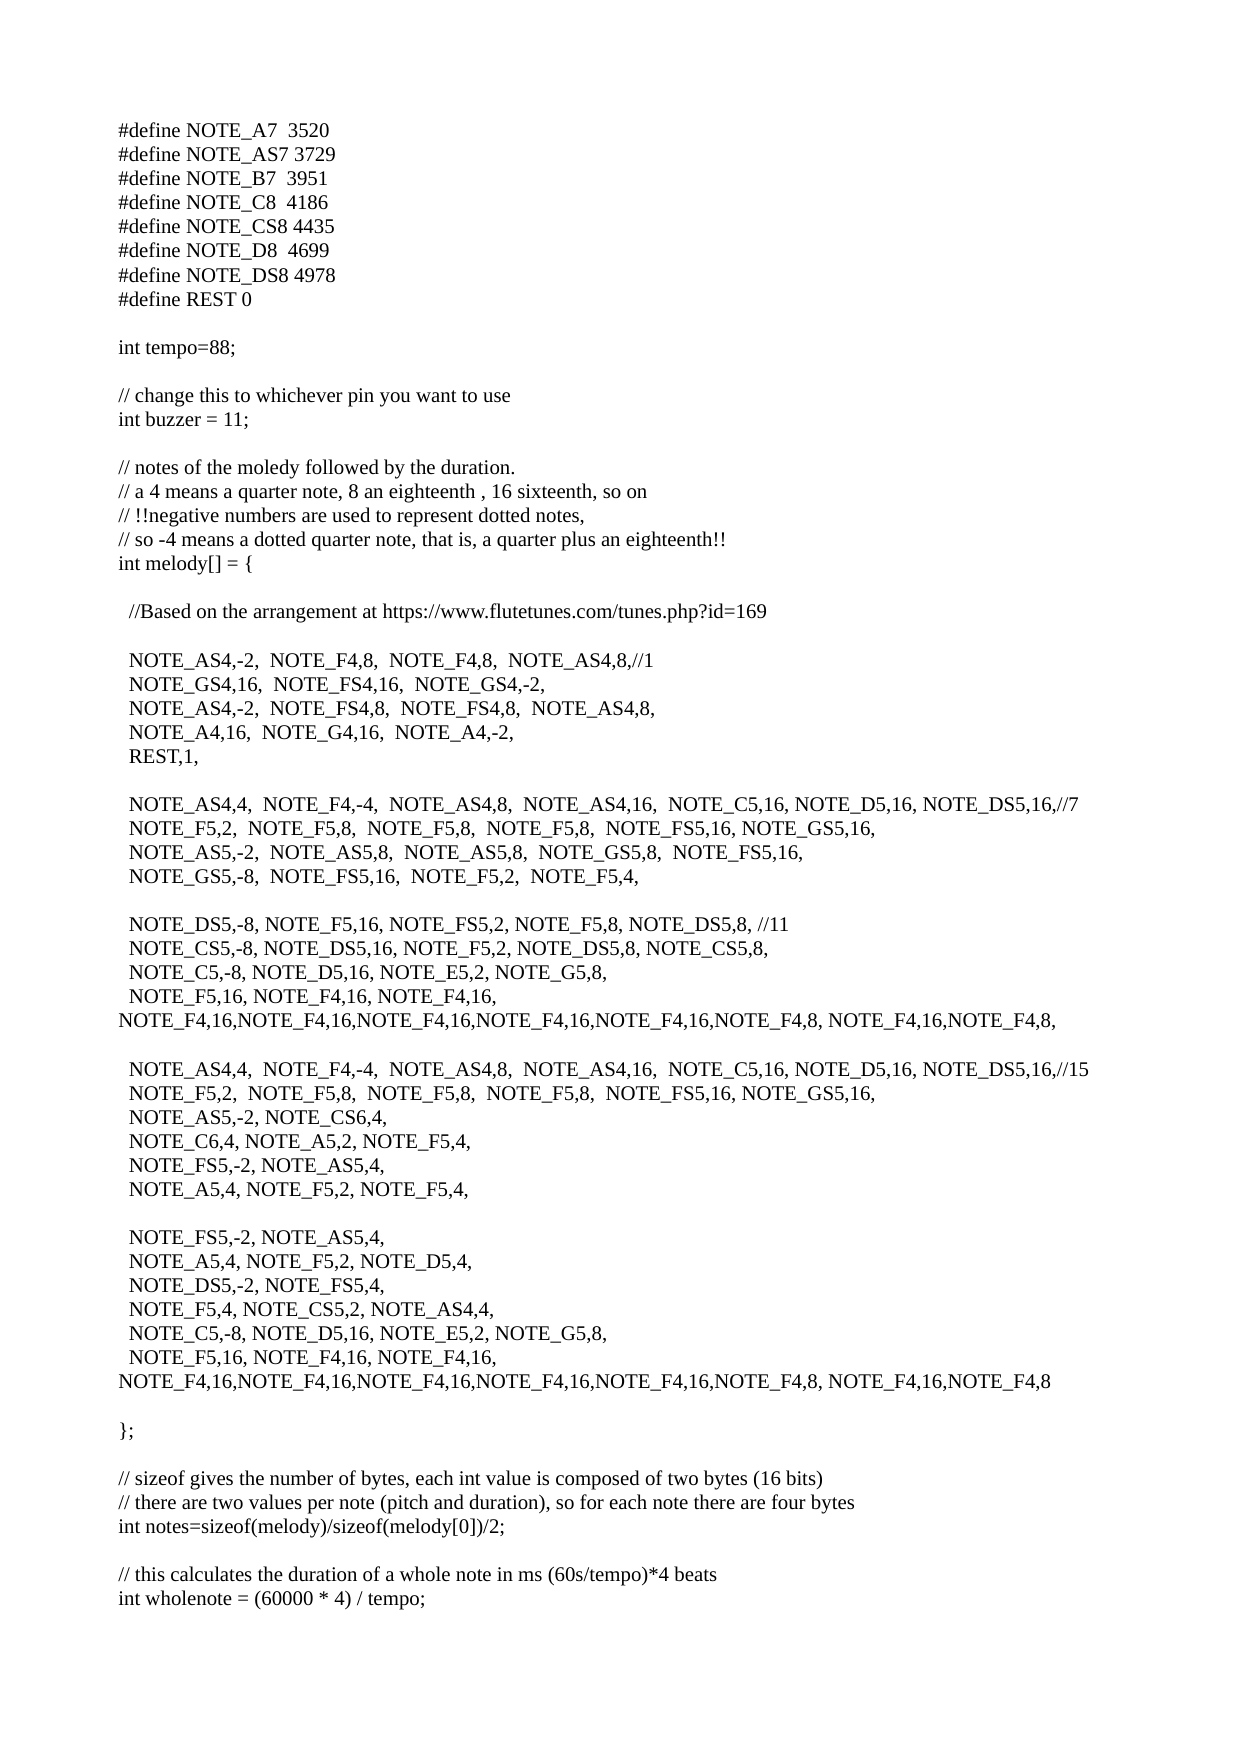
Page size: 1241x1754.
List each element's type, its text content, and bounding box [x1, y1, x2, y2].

text #define NOTE_CS8 4435 [118, 214, 1122, 238]
text // !!negative numbers are used to represent dotted notes, [118, 503, 1122, 527]
text NOTE_A5,4, NOTE_F5,2, NOTE_D5,4, [118, 1249, 1122, 1273]
text }; [118, 1417, 1122, 1442]
text #define NOTE_A7 3520 [118, 118, 1122, 142]
text NOTE_C5,-8, NOTE_D5,16, NOTE_E5,2, NOTE_G5,8, [118, 960, 1122, 984]
text NOTE_F5,2, NOTE_F5,8, NOTE_F5,8, NOTE_F5,8, NOTE_FS5,16, NOTE_GS5,16, [118, 816, 1122, 840]
text NOTE_A4,16, NOTE_G4,16, NOTE_A4,-2, [118, 720, 1122, 744]
text NOTE_F5,4, NOTE_CS5,2, NOTE_AS4,4, [118, 1297, 1122, 1321]
text REST,1, [118, 744, 1122, 768]
text NOTE_F5,2, NOTE_F5,8, NOTE_F5,8, NOTE_F5,8, NOTE_FS5,16, NOTE_GS5,16, [118, 1081, 1122, 1105]
text int melody[] = { [118, 551, 1122, 575]
text // change this to whichever pin you want to use [118, 383, 1122, 407]
text NOTE_GS5,-8, NOTE_FS5,16, NOTE_F5,2, NOTE_F5,4, [118, 864, 1122, 888]
text #define NOTE_DS8 4978 [118, 262, 1122, 287]
text // notes of the moledy followed by the duration. [118, 455, 1122, 479]
text NOTE_C6,4, NOTE_A5,2, NOTE_F5,4, [118, 1129, 1122, 1153]
text NOTE_AS5,-2, NOTE_AS5,8, NOTE_AS5,8, NOTE_GS5,8, NOTE_FS5,16, [118, 840, 1122, 864]
text NOTE_AS4,-2, NOTE_F4,8, NOTE_F4,8, NOTE_AS4,8,//1 [118, 647, 1122, 672]
text NOTE_AS5,-2, NOTE_CS6,4, [118, 1105, 1122, 1129]
text int wholenote = (60000 * 4) / tempo; [118, 1586, 1122, 1610]
text NOTE_FS5,-2, NOTE_AS5,4, [118, 1153, 1122, 1177]
text NOTE_C5,-8, NOTE_D5,16, NOTE_E5,2, NOTE_G5,8, [118, 1321, 1122, 1345]
text #define NOTE_D8 4699 [118, 238, 1122, 262]
text // so -4 means a dotted quarter note, that is, a quarter plus an eighteenth!! [118, 527, 1122, 551]
text // this calculates the duration of a whole note in ms (60s/tempo)*4 beats [118, 1562, 1122, 1586]
text NOTE_A5,4, NOTE_F5,2, NOTE_F5,4, [118, 1177, 1122, 1201]
text NOTE_FS5,-2, NOTE_AS5,4, [118, 1225, 1122, 1249]
text int tempo=88; [118, 335, 1122, 359]
text //Based on the arrangement at https://www.flutetunes.com/tunes.php?id=169 [118, 599, 1122, 623]
text // a 4 means a quarter note, 8 an eighteenth , 16 sixteenth, so on [118, 479, 1122, 503]
text NOTE_GS4,16, NOTE_FS4,16, NOTE_GS4,-2, [118, 672, 1122, 696]
text NOTE_AS4,-2, NOTE_FS4,8, NOTE_FS4,8, NOTE_AS4,8, [118, 696, 1122, 720]
text NOTE_F5,16, NOTE_F4,16, NOTE_F4,16, NOTE_F4,16,NOTE_F4,16,NOTE_F4,16,NOTE_F4,16,NOTE_F4,16,NOTE_F4,8, NOTE_F4,16,NOTE_F4,8 [118, 1345, 1122, 1393]
text NOTE_CS5,-8, NOTE_DS5,16, NOTE_F5,2, NOTE_DS5,8, NOTE_CS5,8, [118, 936, 1122, 960]
text #define NOTE_B7 3951 [118, 166, 1122, 190]
text #define REST 0 [118, 287, 1122, 311]
text NOTE_F5,16, NOTE_F4,16, NOTE_F4,16, NOTE_F4,16,NOTE_F4,16,NOTE_F4,16,NOTE_F4,16,NOTE_F4,16,NOTE_F4,8, NOTE_F4,16,NOTE_F4,8, [118, 984, 1122, 1032]
text int notes=sizeof(melody)/sizeof(melody[0])/2; [118, 1514, 1122, 1538]
text #define NOTE_C8 4186 [118, 190, 1122, 214]
text NOTE_AS4,4, NOTE_F4,-4, NOTE_AS4,8, NOTE_AS4,16, NOTE_C5,16, NOTE_D5,16, NOTE_DS5,16,//7 [118, 792, 1122, 816]
text #define NOTE_AS7 3729 [118, 142, 1122, 166]
text // sizeof gives the number of bytes, each int value is composed of two bytes (16 bits) [118, 1466, 1122, 1490]
text // there are two values per note (pitch and duration), so for each note there are four bytes [118, 1490, 1122, 1514]
text NOTE_AS4,4, NOTE_F4,-4, NOTE_AS4,8, NOTE_AS4,16, NOTE_C5,16, NOTE_D5,16, NOTE_DS5,16,//15 [118, 1057, 1122, 1081]
text int buzzer = 11; [118, 407, 1122, 431]
text NOTE_DS5,-8, NOTE_F5,16, NOTE_FS5,2, NOTE_F5,8, NOTE_DS5,8, //11 [118, 912, 1122, 936]
text NOTE_DS5,-2, NOTE_FS5,4, [118, 1273, 1122, 1297]
